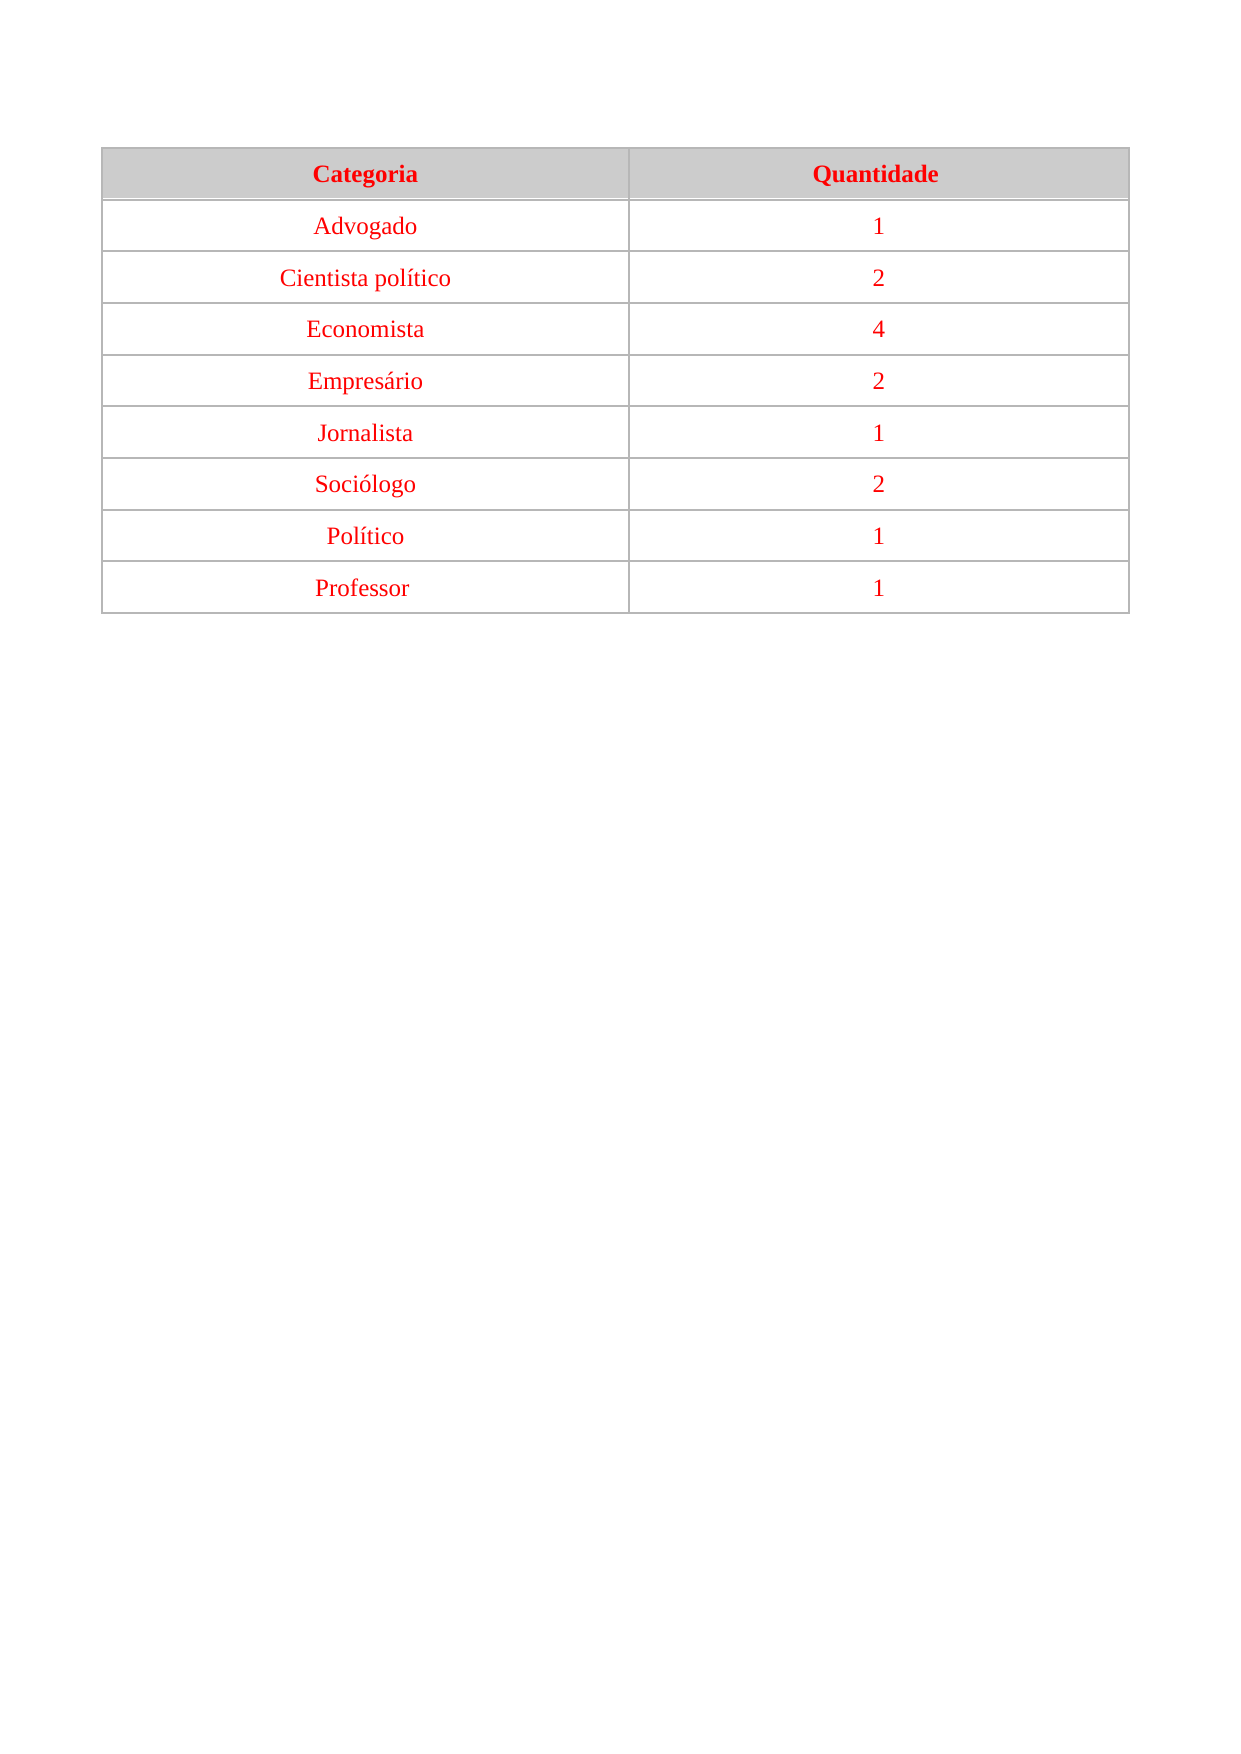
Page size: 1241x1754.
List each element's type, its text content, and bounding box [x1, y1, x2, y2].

table_cell Jornalista [103, 407, 628, 457]
table_cell Advogado [103, 201, 628, 250]
table_cell 1 [630, 511, 1128, 560]
table_cell 2 [630, 459, 1128, 508]
table_cell Professor [103, 562, 628, 612]
table_cell 2 [630, 356, 1128, 405]
table_cell 4 [630, 304, 1128, 353]
table_cell Político [103, 511, 628, 560]
table_cell Empresário [103, 356, 628, 405]
table_header Quantidade [630, 149, 1128, 198]
table_cell 2 [630, 252, 1128, 302]
table_header Categoria [103, 149, 628, 198]
table_cell Sociólogo [103, 459, 628, 508]
table_cell Economista [103, 304, 628, 353]
table_cell 1 [630, 407, 1128, 457]
table_cell 1 [630, 562, 1128, 612]
table_cell 1 [630, 201, 1128, 250]
table_cell Cientista político [103, 252, 628, 302]
